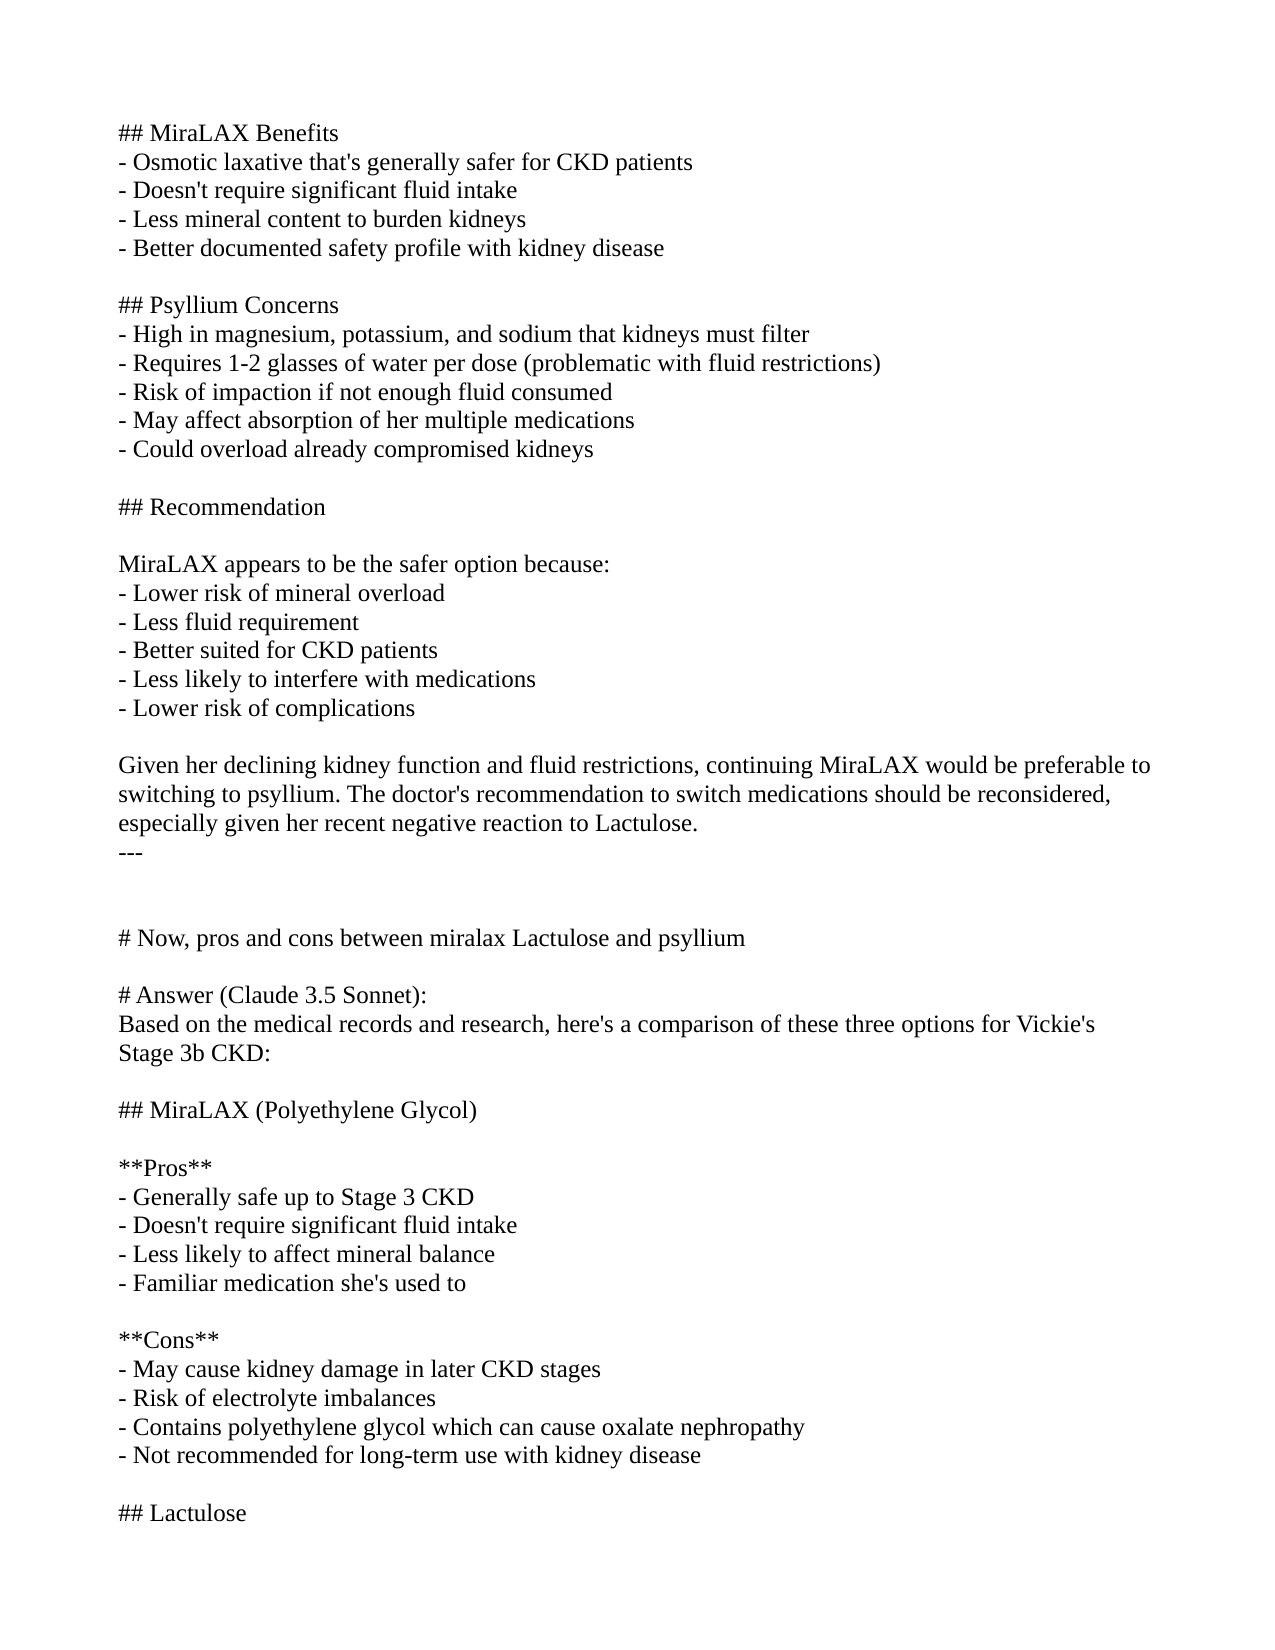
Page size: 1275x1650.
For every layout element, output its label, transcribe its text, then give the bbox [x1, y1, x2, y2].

text - Could overload already compromised kidneys [118, 434, 1157, 463]
text Based on the medical records and research, here's a comparison of these three options for Vickie's Stage 3b CKD: [118, 1009, 1157, 1067]
text # Answer (Claude 3.5 Sonnet): [118, 981, 1157, 1009]
text - Less likely to affect mineral balance [118, 1239, 1157, 1268]
text - Doesn't require significant fluid intake [118, 176, 1157, 204]
text - May cause kidney damage in later CKD stages [118, 1354, 1157, 1383]
text ## Psyllium Concerns [118, 291, 1157, 319]
text MiraLAX appears to be the safer option because: [118, 549, 1157, 578]
text **Pros** [118, 1153, 1157, 1182]
text ## Recommendation [118, 492, 1157, 521]
text - Requires 1-2 glasses of water per dose (problematic with fluid restrictions) [118, 348, 1157, 377]
text Given her declining kidney function and fluid restrictions, continuing MiraLAX would be preferable to switching to psyllium. The doctor's recommendation to switch medications should be reconsidered, especially given her recent negative reaction to Lactulose. [118, 751, 1157, 837]
text - Risk of electrolyte imbalances [118, 1383, 1157, 1412]
text ## MiraLAX Benefits [118, 118, 1157, 147]
text **Cons** [118, 1326, 1157, 1354]
text - Not recommended for long-term use with kidney disease [118, 1441, 1157, 1469]
text ## MiraLAX (Polyethylene Glycol) [118, 1096, 1157, 1124]
text - Generally safe up to Stage 3 CKD [118, 1182, 1157, 1211]
text - Osmotic laxative that's generally safer for CKD patients [118, 147, 1157, 176]
text - Better documented safety profile with kidney disease [118, 233, 1157, 262]
text - Less fluid requirement [118, 607, 1157, 636]
text --- [118, 837, 1157, 866]
text - Contains polyethylene glycol which can cause oxalate nephropathy [118, 1412, 1157, 1441]
text - Familiar medication she's used to [118, 1268, 1157, 1297]
text - High in magnesium, potassium, and sodium that kidneys must filter [118, 319, 1157, 348]
text - Less mineral content to burden kidneys [118, 204, 1157, 233]
text ## Lactulose [118, 1498, 1157, 1527]
text - Risk of impaction if not enough fluid consumed [118, 377, 1157, 406]
text # Now, pros and cons between miralax Lactulose and psyllium [118, 923, 1157, 952]
text - Better suited for CKD patients [118, 636, 1157, 664]
text - Lower risk of complications [118, 693, 1157, 722]
text - Doesn't require significant fluid intake [118, 1211, 1157, 1239]
text - Less likely to interfere with medications [118, 664, 1157, 693]
text - May affect absorption of her multiple medications [118, 406, 1157, 434]
text - Lower risk of mineral overload [118, 578, 1157, 607]
